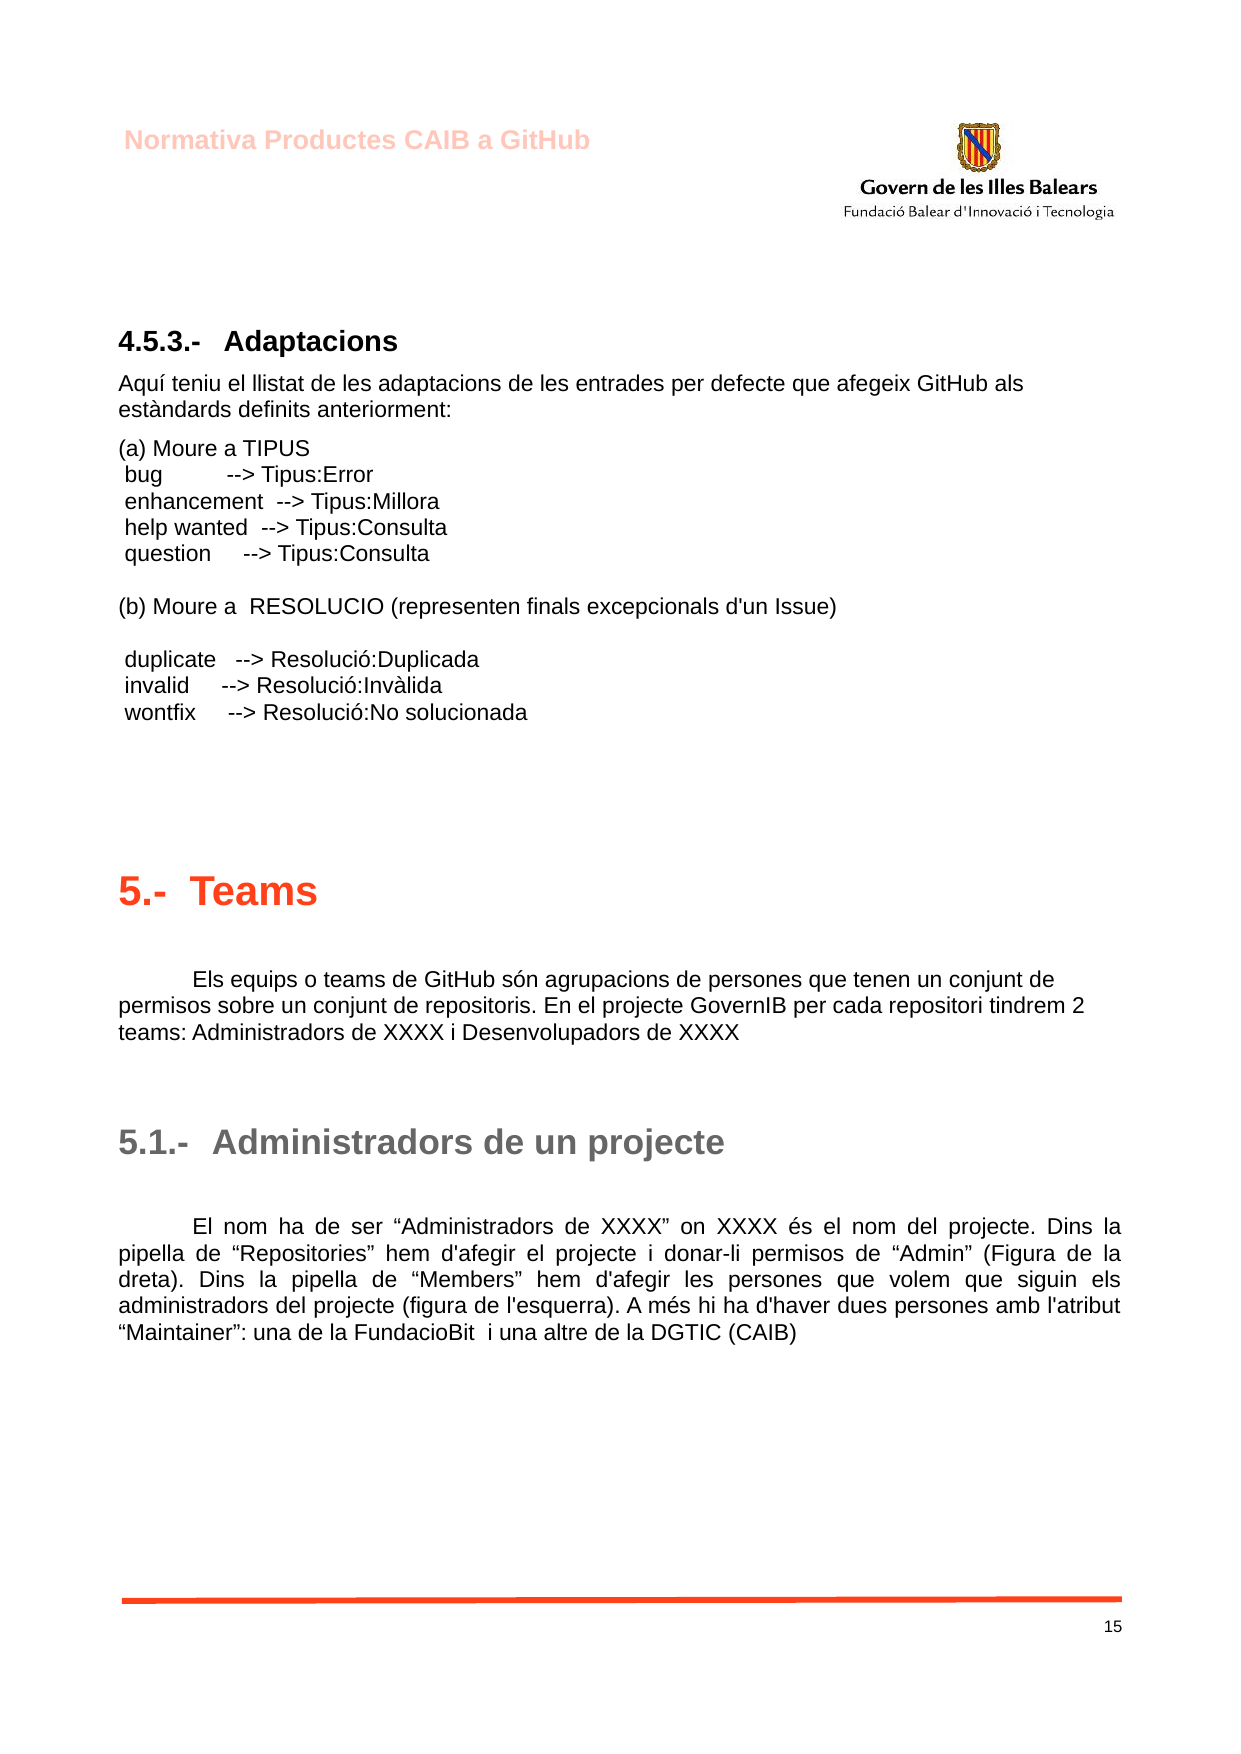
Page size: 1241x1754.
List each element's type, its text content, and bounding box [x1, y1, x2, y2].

text Els equips o teams de GitHub són agrupacions de persones que tenen un conjunt de permisos sobre un conjunt de repositoris. En el projecte GovernIB per cada repositori tindrem 2 teams: Administradors de XXXX i Desenvolupadors de XXXX [118, 966, 1122, 1045]
text (a) Moure a TIPUS bug --> Tipus:Error enhancement --> Tipus:Millora help wanted --> Tipus:Consulta question --> Tipus:Consulta (b) Moure a RESOLUCIO (representen finals excepcionals d'un Issue) duplicate --> Resolució:Duplicada invalid --> Resolució:Invàlida wontfix --> Resolució:No solucionada [118, 435, 1122, 751]
picture [840, 123, 1117, 220]
text Aquí teniu el llistat de les adaptacions de les entrades per defecte que afegeix GitHub als estàndards definits anteriorment: [118, 370, 1122, 422]
subtitle Administradors de un projecte [118, 1121, 1122, 1162]
subtitle Adaptacions [118, 324, 1122, 357]
subtitle Teams [118, 866, 1122, 914]
text El nom ha de ser “Administradors de XXXX” on XXXX és el nom del projecte. Dins la pipella de “Repositories” hem d'afegir el projecte i donar-li permisos de “Admin” (Figura de la dreta). Dins la pipella de “Members” hem d'afegir les persones que volem que siguin els administradors del projecte (figura de l'esquerra). A més hi ha d'haver dues persones amb l'atribut “Maintainer”: una de la FundacioBit i una altre de la DGTIC (CAIB) [118, 1213, 1122, 1345]
